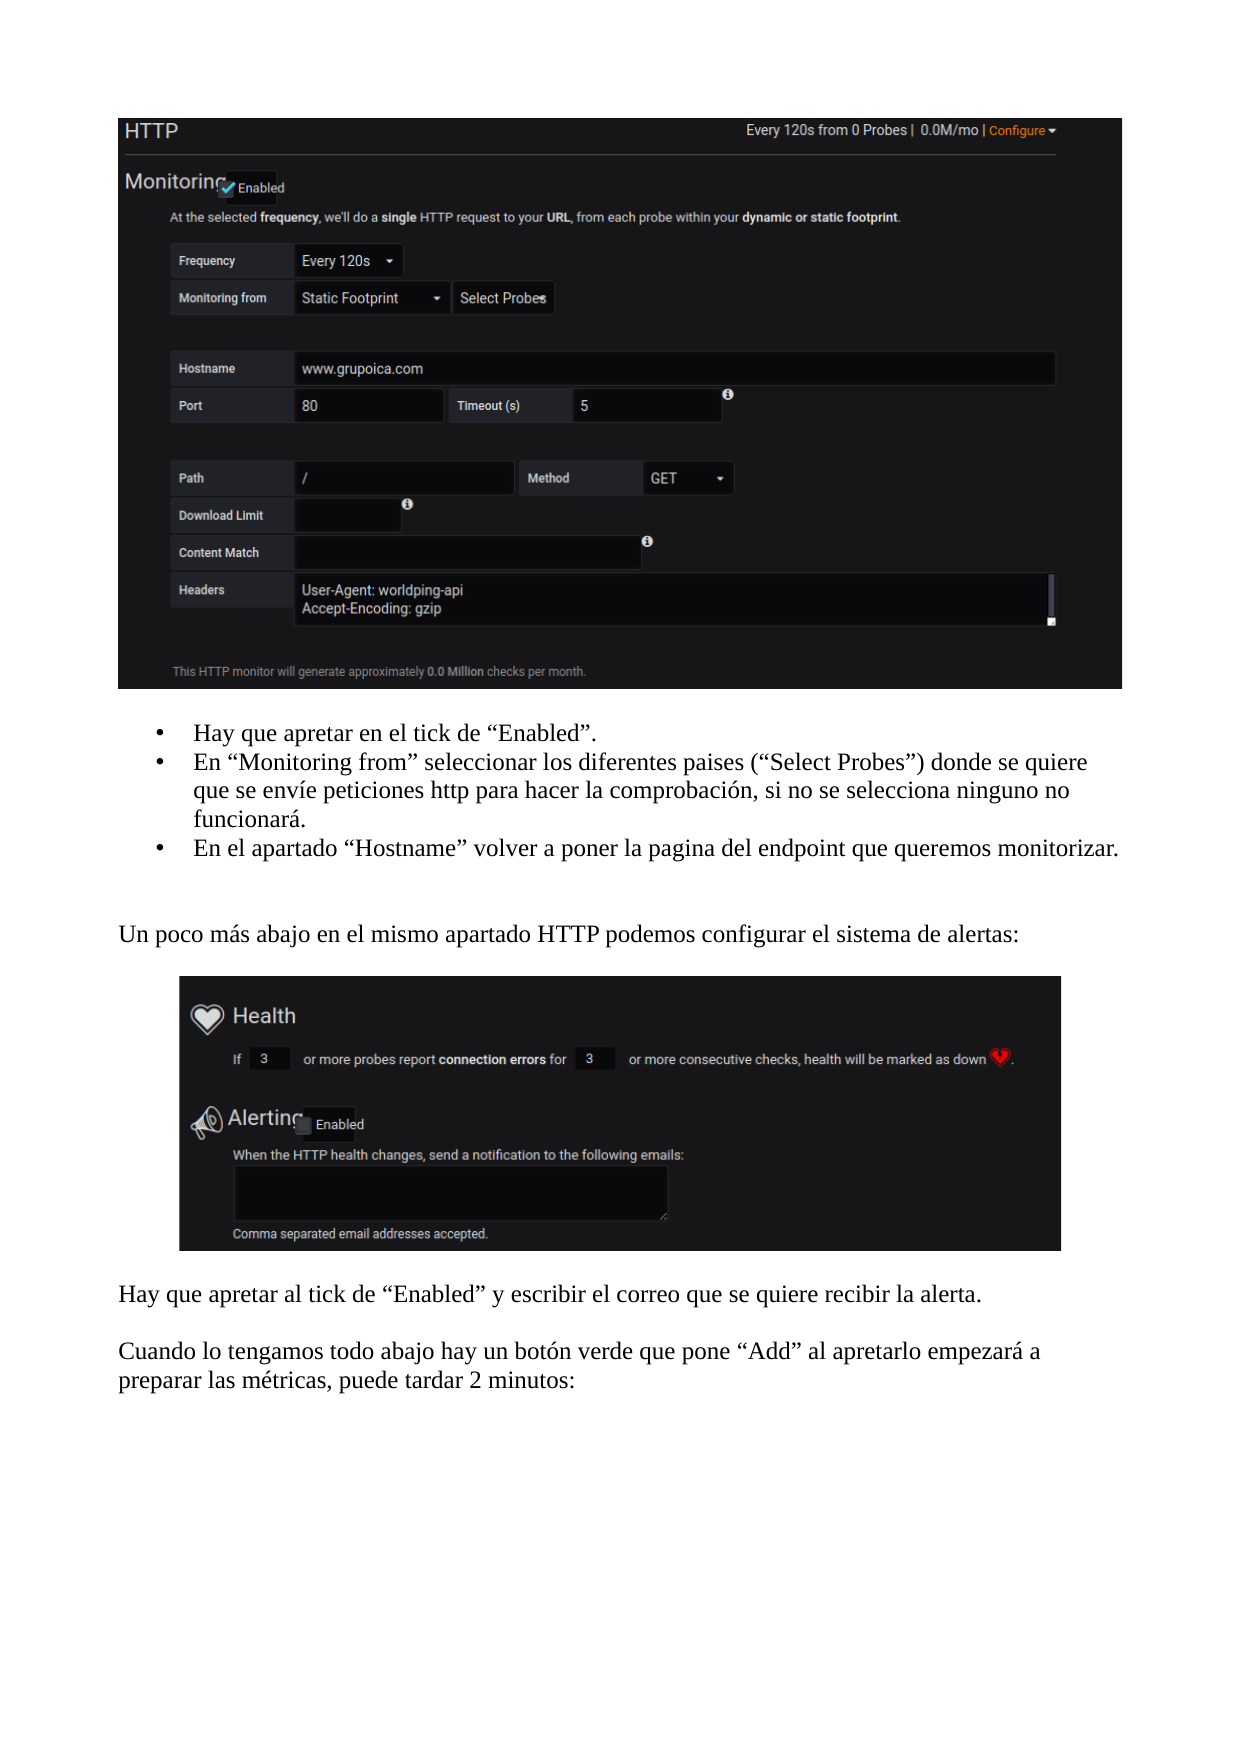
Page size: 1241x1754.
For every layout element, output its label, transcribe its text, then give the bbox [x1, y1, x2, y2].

picture [179, 976, 1062, 1251]
text Un poco más abajo en el mismo apartado HTTP podemos configurar el sistema de alertas: [118, 919, 1122, 948]
text Hay que apretar al tick de “Enabled” y escribir el correo que se quiere recibir la alerta. [118, 1279, 1122, 1308]
list En “Monitoring from” seleccionar los diferentes paises (“Select Probes”) donde se quiere que se envíe peticiones http para hacer la comprobación, si no se selecciona ninguno no funcionará. [156, 747, 1122, 833]
text Cuando lo tengamos todo abajo hay un botón verde que pone “Add” al apretarlo empezará a preparar las métricas, puede tardar 2 minutos: [118, 1336, 1122, 1394]
list Hay que apretar en el tick de “Enabled”. [156, 718, 1122, 747]
list En el apartado “Hostname” volver a poner la pagina del endpoint que queremos monitorizar. [156, 833, 1122, 862]
picture [118, 118, 1123, 689]
